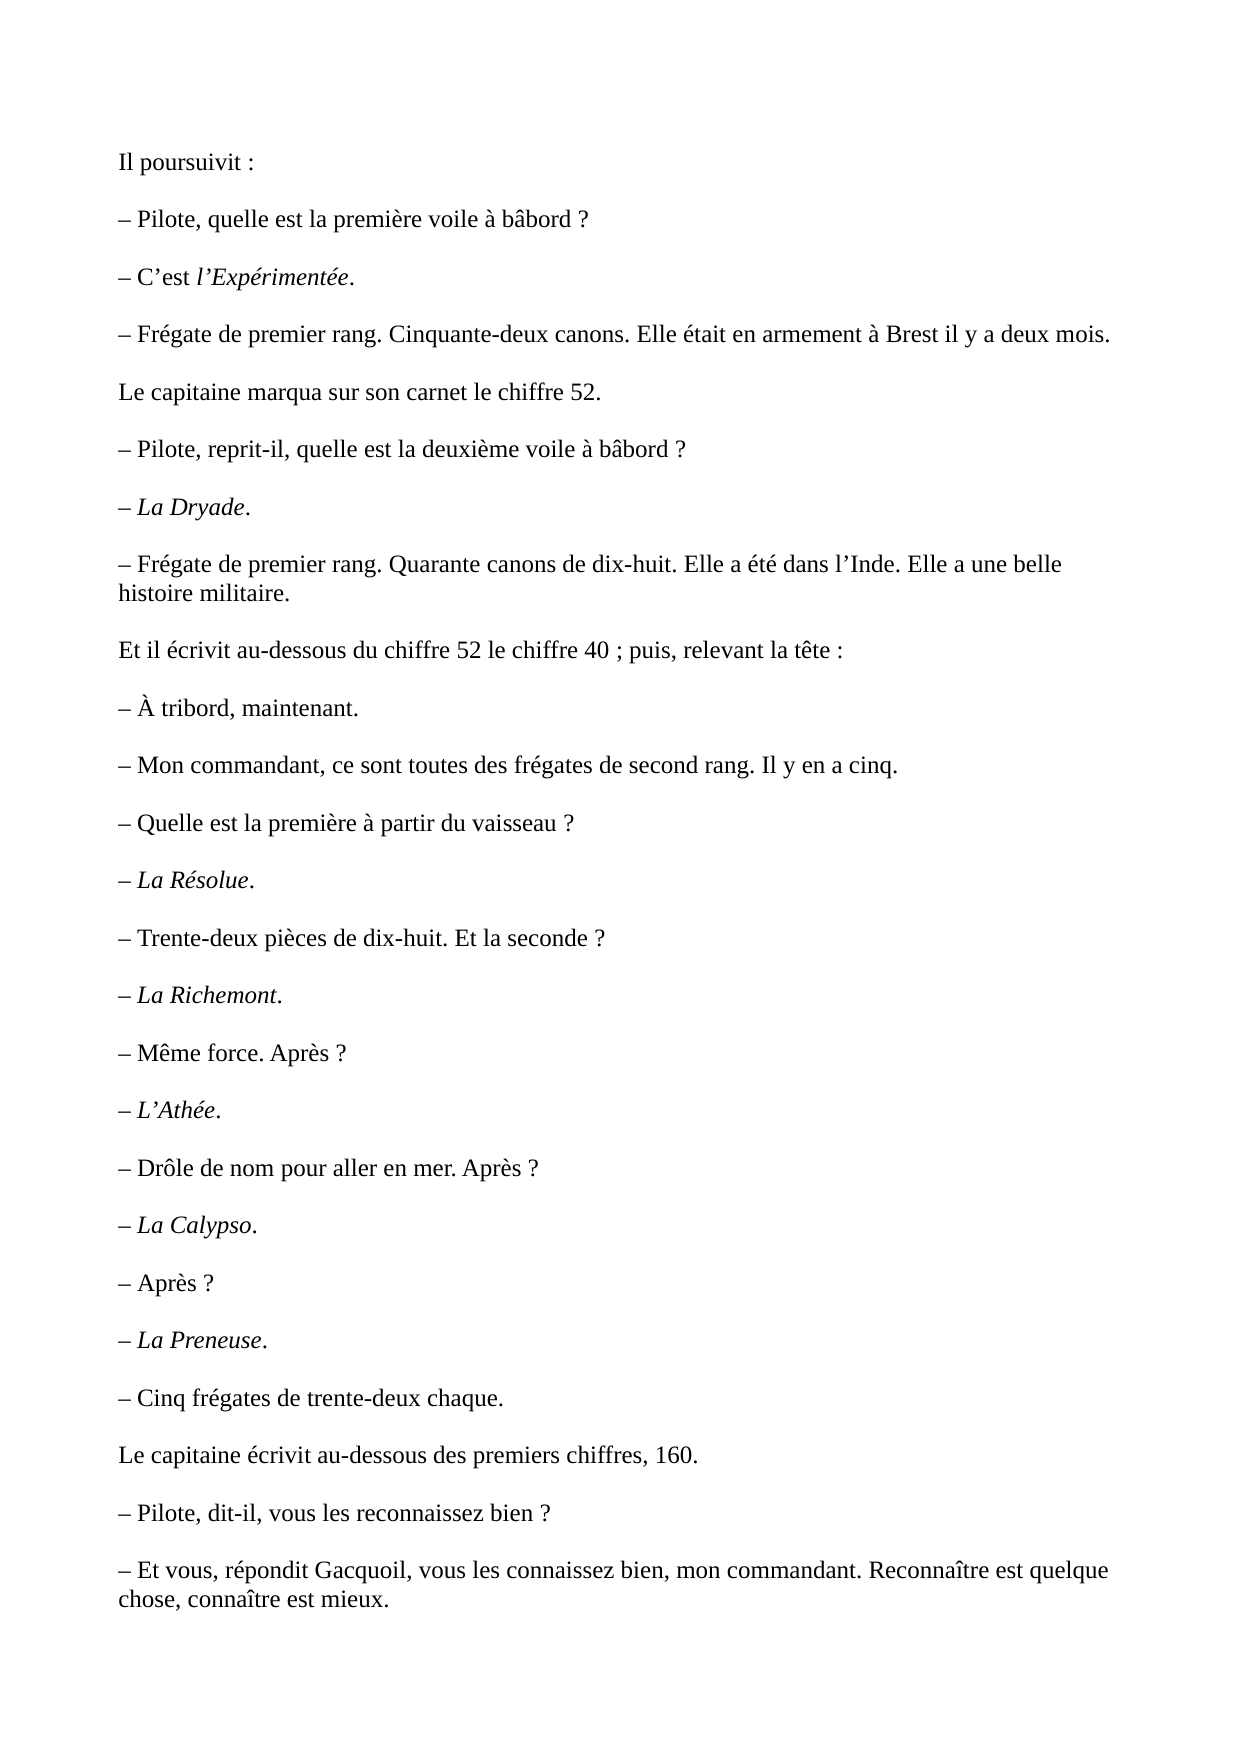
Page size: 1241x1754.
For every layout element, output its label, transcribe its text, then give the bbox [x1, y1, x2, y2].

text – Quelle est la première à partir du vaisseau ? [118, 808, 1122, 837]
text – La Richemont. [118, 981, 1122, 1009]
text – Cinq frégates de trente-deux chaque. [118, 1383, 1122, 1412]
text – Drôle de nom pour aller en mer. Après ? [118, 1153, 1122, 1182]
text Et il écrivit au-dessous du chiffre 52 le chiffre 40 ; puis, relevant la tête : [118, 636, 1122, 664]
text Il poursuivit : [118, 147, 1122, 176]
text – Pilote, reprit-il, quelle est la deuxième voile à bâbord ? [118, 434, 1122, 463]
text – C’est l’Expérimentée. [118, 262, 1122, 291]
text – Trente-deux pièces de dix-huit. Et la seconde ? [118, 923, 1122, 952]
text – La Résolue. [118, 866, 1122, 894]
text Le capitaine marqua sur son carnet le chiffre 52. [118, 377, 1122, 406]
text – Pilote, dit-il, vous les reconnaissez bien ? [118, 1498, 1122, 1527]
text – Frégate de premier rang. Quarante canons de dix-huit. Elle a été dans l’Inde. Elle a une belle histoire militaire. [118, 549, 1122, 607]
text – Pilote, quelle est la première voile à bâbord ? [118, 204, 1122, 233]
text – Frégate de premier rang. Cinquante-deux canons. Elle était en armement à Brest il y a deux mois. [118, 319, 1122, 348]
text – Même force. Après ? [118, 1038, 1122, 1067]
text – L’Athée. [118, 1096, 1122, 1124]
text – Et vous, répondit Gacquoil, vous les connaissez bien, mon commandant. Reconnaître est quelque chose, connaître est mieux. [118, 1556, 1122, 1613]
text – À tribord, maintenant. [118, 693, 1122, 722]
text – La Dryade. [118, 492, 1122, 521]
text – Après ? [118, 1268, 1122, 1297]
text Le capitaine écrivit au-dessous des premiers chiffres, 160. [118, 1441, 1122, 1469]
text – Mon commandant, ce sont toutes des frégates de second rang. Il y en a cinq. [118, 751, 1122, 779]
text – La Calypso. [118, 1211, 1122, 1239]
text – La Preneuse. [118, 1326, 1122, 1354]
